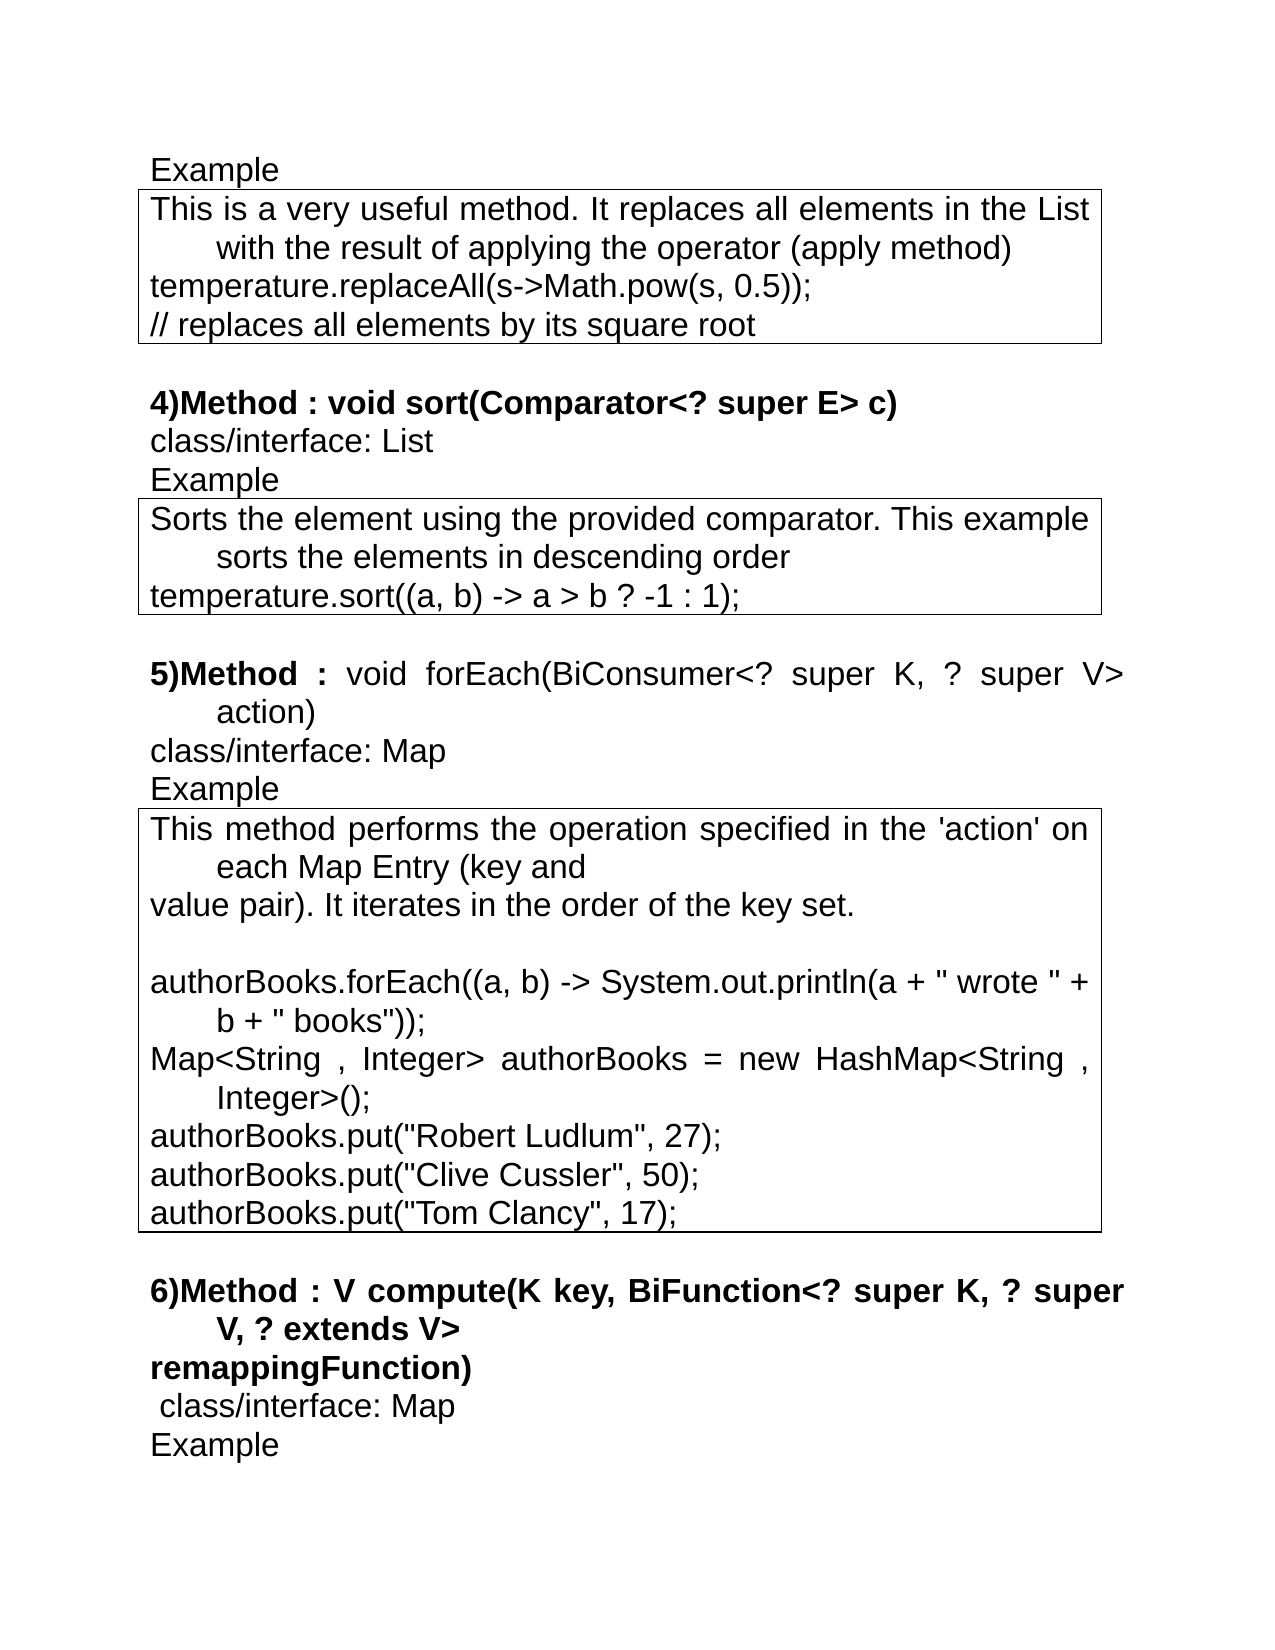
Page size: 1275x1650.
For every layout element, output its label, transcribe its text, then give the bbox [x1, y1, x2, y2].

text class/interface: Map [150, 1386, 1125, 1425]
text Example [150, 459, 1125, 498]
text Example [150, 150, 1125, 188]
text 4)Method : void sort(Comparator<? super E> c) [150, 383, 1125, 421]
text class/interface: Map [150, 731, 1125, 769]
text Example [150, 1425, 1125, 1463]
table_header This method performs the operation specified in the 'action' on each Map Entry (key and value pair). It iterates in the order of the key set. authorBooks.forEach((a, b) -> System.out.println(a + " wrote " + b + " books")); Map<String , Integer> authorBooks = new HashMap<String , Integer>(); authorBooks.put("Robert Ludlum", 27); authorBooks.put("Clive Cussler", 50); authorBooks.put("Tom Clancy", 17); [139, 809, 1101, 1231]
text 6)Method : V compute(K key, BiFunction<? super K, ? super V, ? extends V> [150, 1271, 1125, 1348]
text remappingFunction) [150, 1348, 1125, 1386]
table_header Sorts the element using the provided comparator. This example sorts the elements in descending order temperature.sort((a, b) -> a > b ? -1 : 1); [139, 499, 1101, 614]
table_header This is a very useful method. It replaces all elements in the List with the result of applying the operator (apply method) temperature.replaceAll(s->Math.pow(s, 0.5)); // replaces all elements by its square root [139, 190, 1101, 343]
text 5)Method : void forEach(BiConsumer<? super K, ? super V> action) [150, 654, 1125, 731]
text Example [150, 769, 1125, 808]
text class/interface: List [150, 421, 1125, 459]
